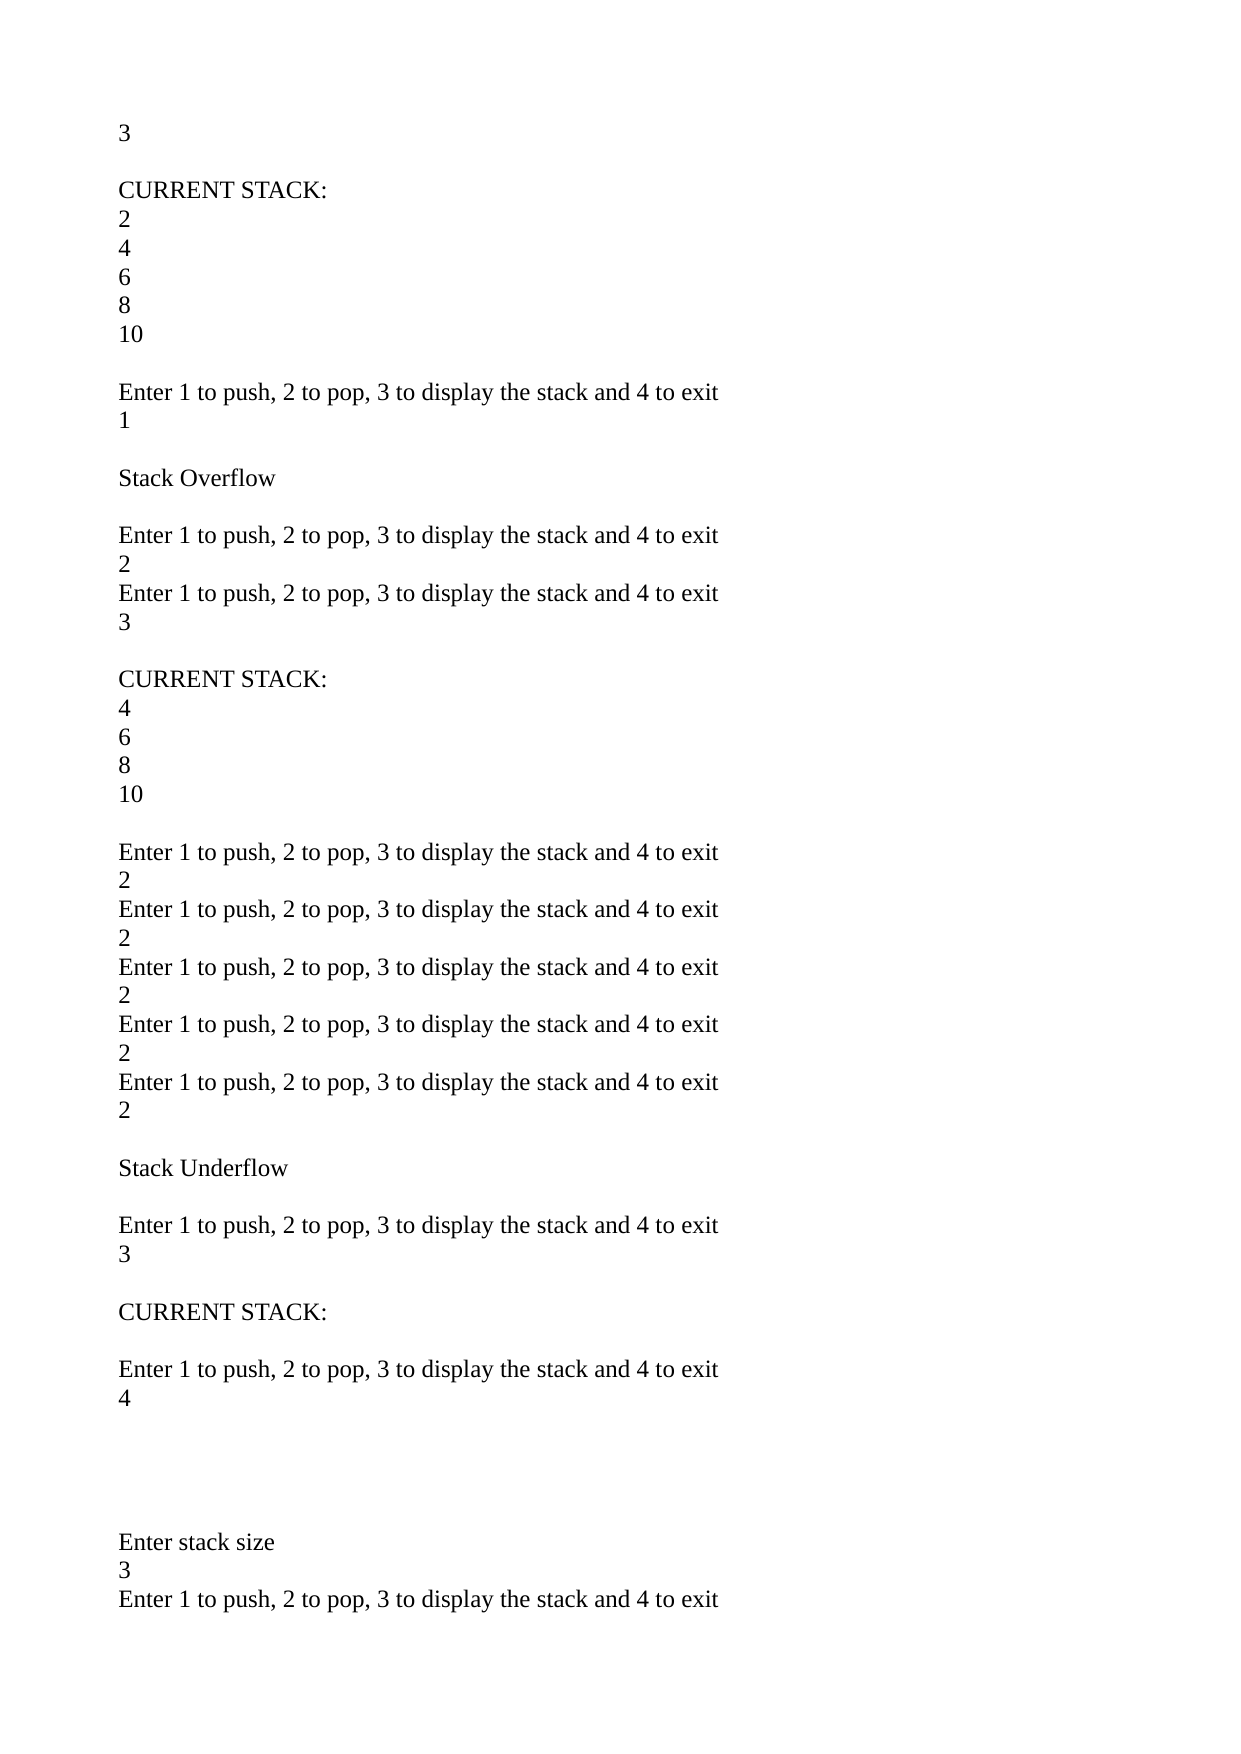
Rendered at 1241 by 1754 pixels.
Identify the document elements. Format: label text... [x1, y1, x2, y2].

text Enter 1 to push, 2 to pop, 3 to display the stack and 4 to exit [118, 1067, 1122, 1096]
text Stack Overflow [118, 463, 1122, 492]
text 3 [118, 1556, 1122, 1584]
text 4 [118, 233, 1122, 262]
text CURRENT STACK: [118, 1297, 1122, 1326]
text Stack Underflow [118, 1153, 1122, 1182]
text 2 [118, 1038, 1122, 1067]
text Enter 1 to push, 2 to pop, 3 to display the stack and 4 to exit [118, 1211, 1122, 1239]
text 2 [118, 204, 1122, 233]
text 8 [118, 291, 1122, 319]
text 8 [118, 751, 1122, 779]
text 1 [118, 406, 1122, 434]
text 6 [118, 262, 1122, 291]
text 4 [118, 693, 1122, 722]
text Enter 1 to push, 2 to pop, 3 to display the stack and 4 to exit [118, 1584, 1122, 1613]
text Enter 1 to push, 2 to pop, 3 to display the stack and 4 to exit [118, 521, 1122, 549]
text Enter 1 to push, 2 to pop, 3 to display the stack and 4 to exit [118, 952, 1122, 981]
text Enter stack size [118, 1527, 1122, 1556]
text 2 [118, 866, 1122, 894]
text 3 [118, 118, 1122, 147]
text Enter 1 to push, 2 to pop, 3 to display the stack and 4 to exit [118, 1009, 1122, 1038]
text 10 [118, 779, 1122, 808]
text 6 [118, 722, 1122, 751]
text Enter 1 to push, 2 to pop, 3 to display the stack and 4 to exit [118, 377, 1122, 406]
text Enter 1 to push, 2 to pop, 3 to display the stack and 4 to exit [118, 837, 1122, 866]
text CURRENT STACK: [118, 664, 1122, 693]
text 2 [118, 1096, 1122, 1124]
text 3 [118, 607, 1122, 636]
text 2 [118, 549, 1122, 578]
text Enter 1 to push, 2 to pop, 3 to display the stack and 4 to exit [118, 578, 1122, 607]
text 2 [118, 981, 1122, 1009]
text 2 [118, 923, 1122, 952]
text 10 [118, 319, 1122, 348]
text 3 [118, 1239, 1122, 1268]
text 4 [118, 1383, 1122, 1412]
text Enter 1 to push, 2 to pop, 3 to display the stack and 4 to exit [118, 894, 1122, 923]
text Enter 1 to push, 2 to pop, 3 to display the stack and 4 to exit [118, 1354, 1122, 1383]
text CURRENT STACK: [118, 176, 1122, 204]
